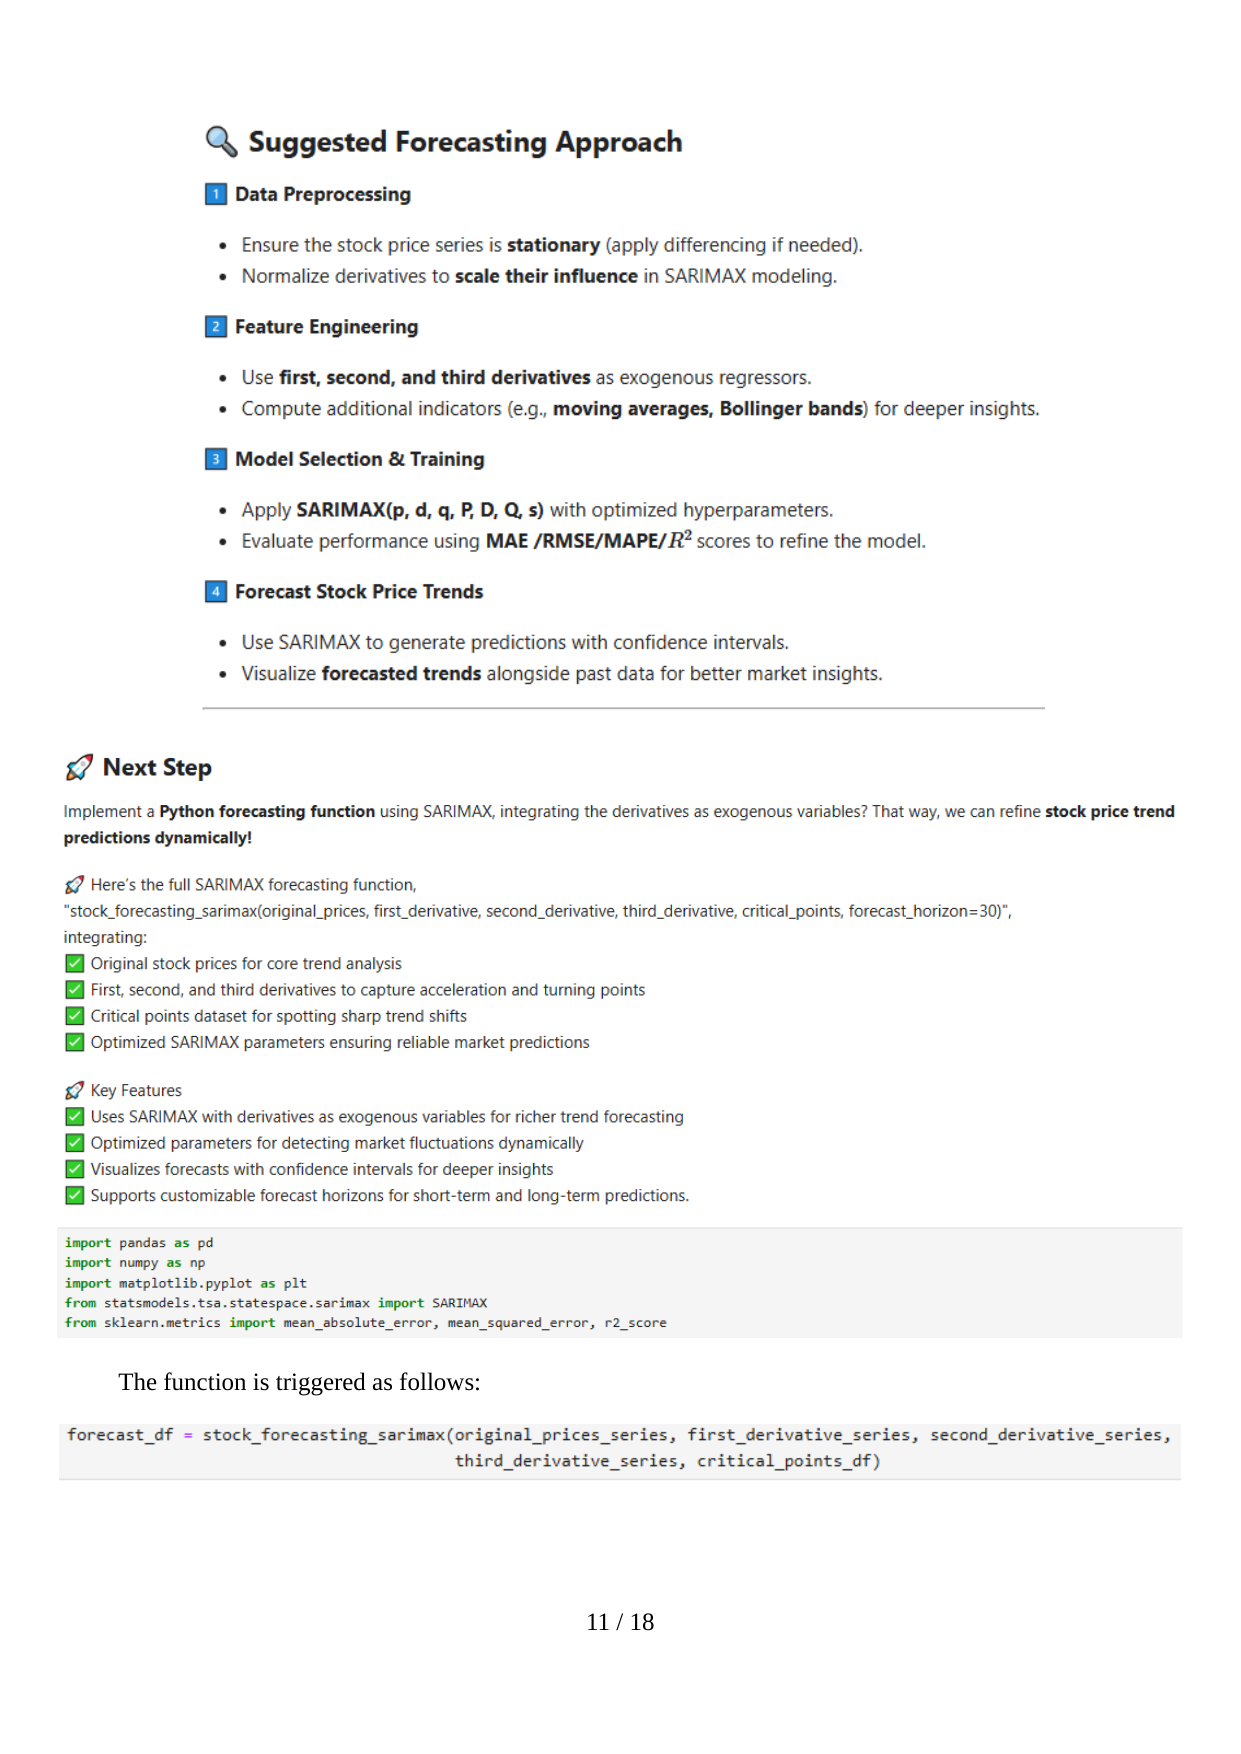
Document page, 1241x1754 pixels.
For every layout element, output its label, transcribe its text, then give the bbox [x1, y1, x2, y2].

picture [59, 1424, 1182, 1483]
text The function is triggered as follows: [118, 1367, 1122, 1396]
picture [195, 118, 1045, 718]
picture [57, 746, 1183, 1338]
